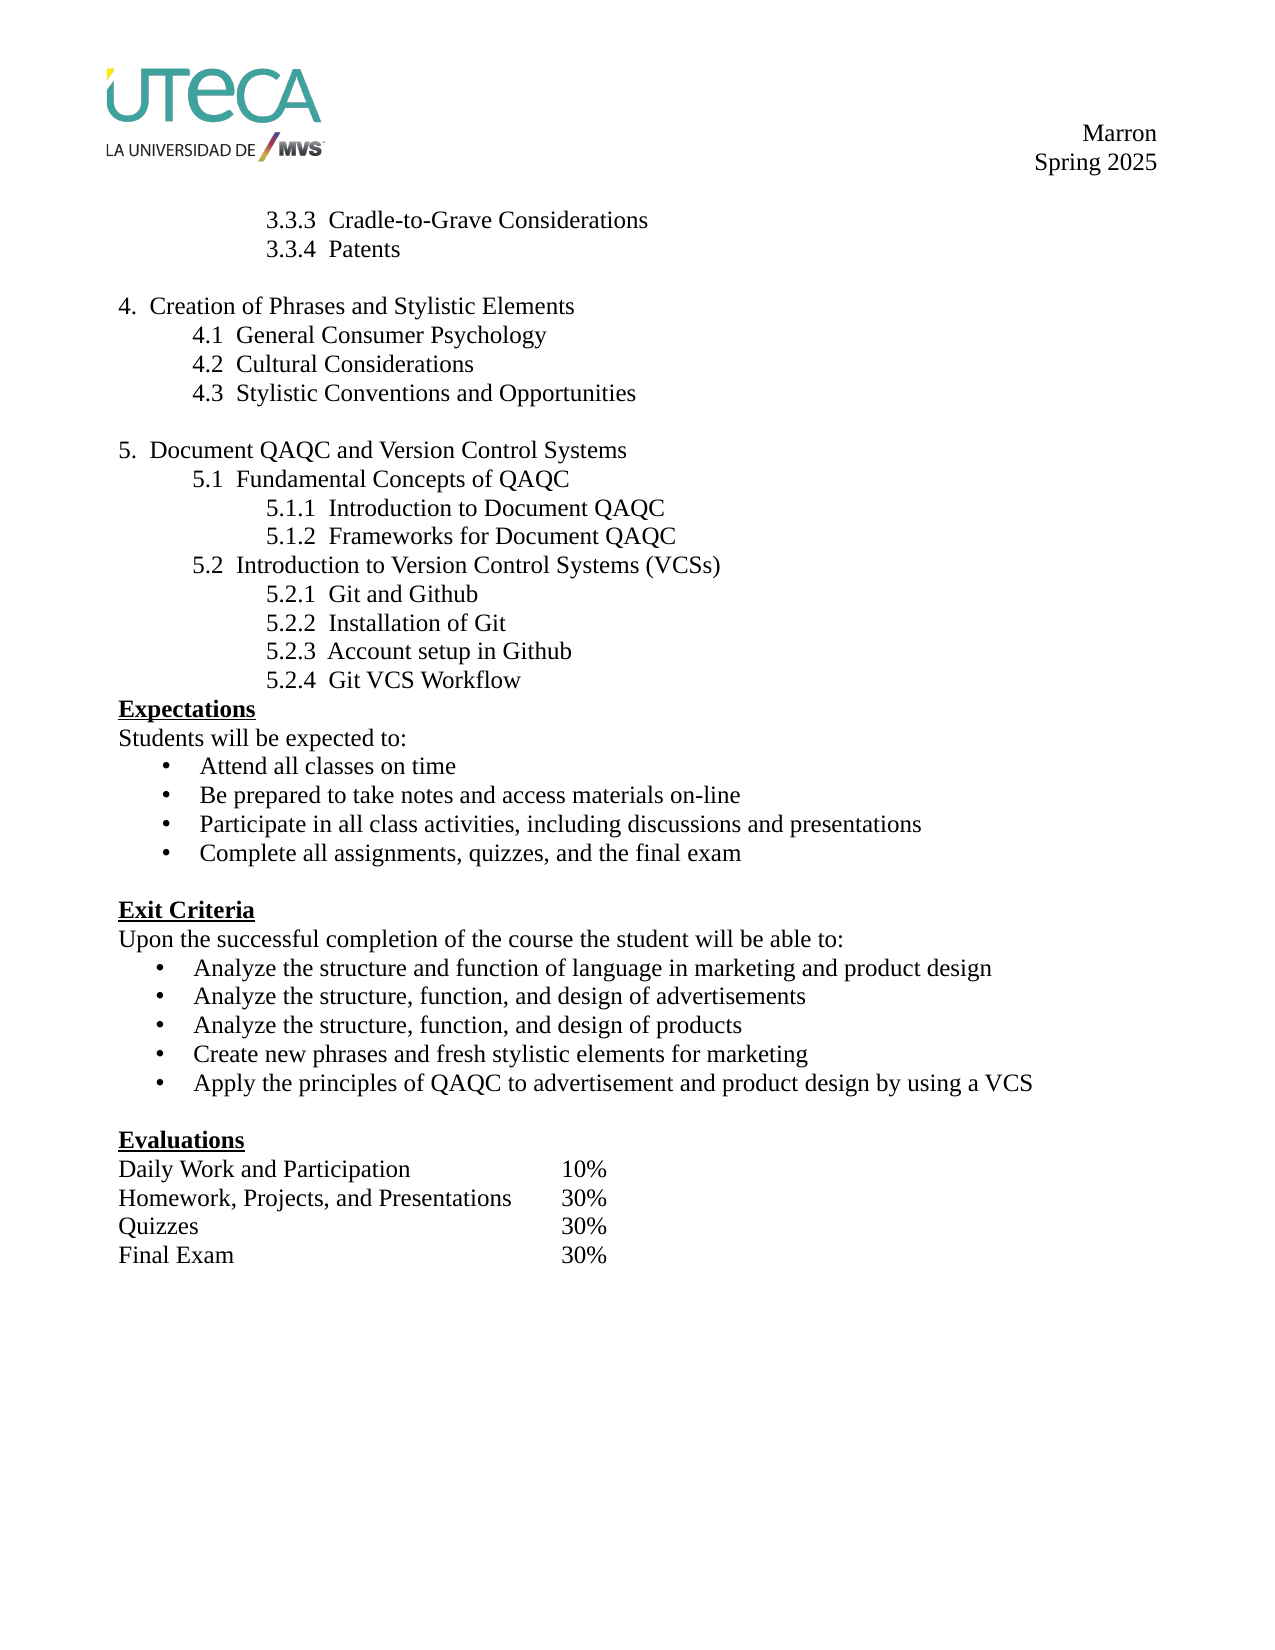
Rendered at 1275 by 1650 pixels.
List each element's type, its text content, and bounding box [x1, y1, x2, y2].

text Students will be expected to: [118, 723, 1157, 751]
text Upon the successful completion of the course the student will be able to: [118, 924, 1157, 953]
list Participate in all class activities, including discussions and presentations [162, 809, 1157, 838]
text 4.2 Cultural Considerations [192, 349, 1157, 378]
list Analyze the structure, function, and design of products [156, 1010, 1157, 1039]
list Complete all assignments, quizzes, and the final exam [162, 838, 1157, 866]
text 5.2 Introduction to Version Control Systems (VCSs) [192, 550, 1157, 579]
text 5.1.2 Frameworks for Document QAQC [266, 521, 1157, 550]
list Analyze the structure, function, and design of advertisements [156, 981, 1157, 1010]
text 5.2.3 Account setup in Github [266, 636, 1157, 665]
list Create new phrases and fresh stylistic elements for marketing [156, 1039, 1157, 1068]
text Evaluations [118, 1125, 1157, 1154]
list Apply the principles of QAQC to advertisement and product design by using a VCS [156, 1068, 1157, 1096]
list Analyze the structure and function of language in marketing and product design [156, 953, 1157, 981]
text Exit Criteria [118, 895, 1157, 924]
text Expectations [118, 694, 1157, 723]
text 5.1.1 Introduction to Document QAQC [266, 493, 1157, 521]
text 5.1 Fundamental Concepts of QAQC [192, 464, 1157, 493]
text 4. Creation of Phrases and Stylistic Elements [118, 291, 1157, 320]
list Be prepared to take notes and access materials on-line [162, 780, 1157, 809]
list Attend all classes on time [162, 751, 1157, 780]
text 5.2.1 Git and Github [266, 579, 1157, 608]
text 5. Document QAQC and Version Control Systems [118, 435, 1157, 464]
text Final Exam 30% [118, 1240, 1157, 1269]
text 4.3 Stylistic Conventions and Opportunities [192, 378, 1157, 406]
text 3.3.4 Patents [266, 234, 1157, 263]
text Daily Work and Participation 10% [118, 1154, 1157, 1183]
text 3.3.3 Cradle-to-Grave Considerations [266, 205, 1157, 234]
text Homework, Projects, and Presentations 30% [118, 1183, 1157, 1211]
text Quizzes 30% [118, 1211, 1157, 1240]
text 4.1 General Consumer Psychology [192, 320, 1157, 349]
text 5.2.4 Git VCS Workflow [266, 665, 1157, 694]
picture [104, 64, 328, 166]
text 5.2.2 Installation of Git [266, 608, 1157, 636]
